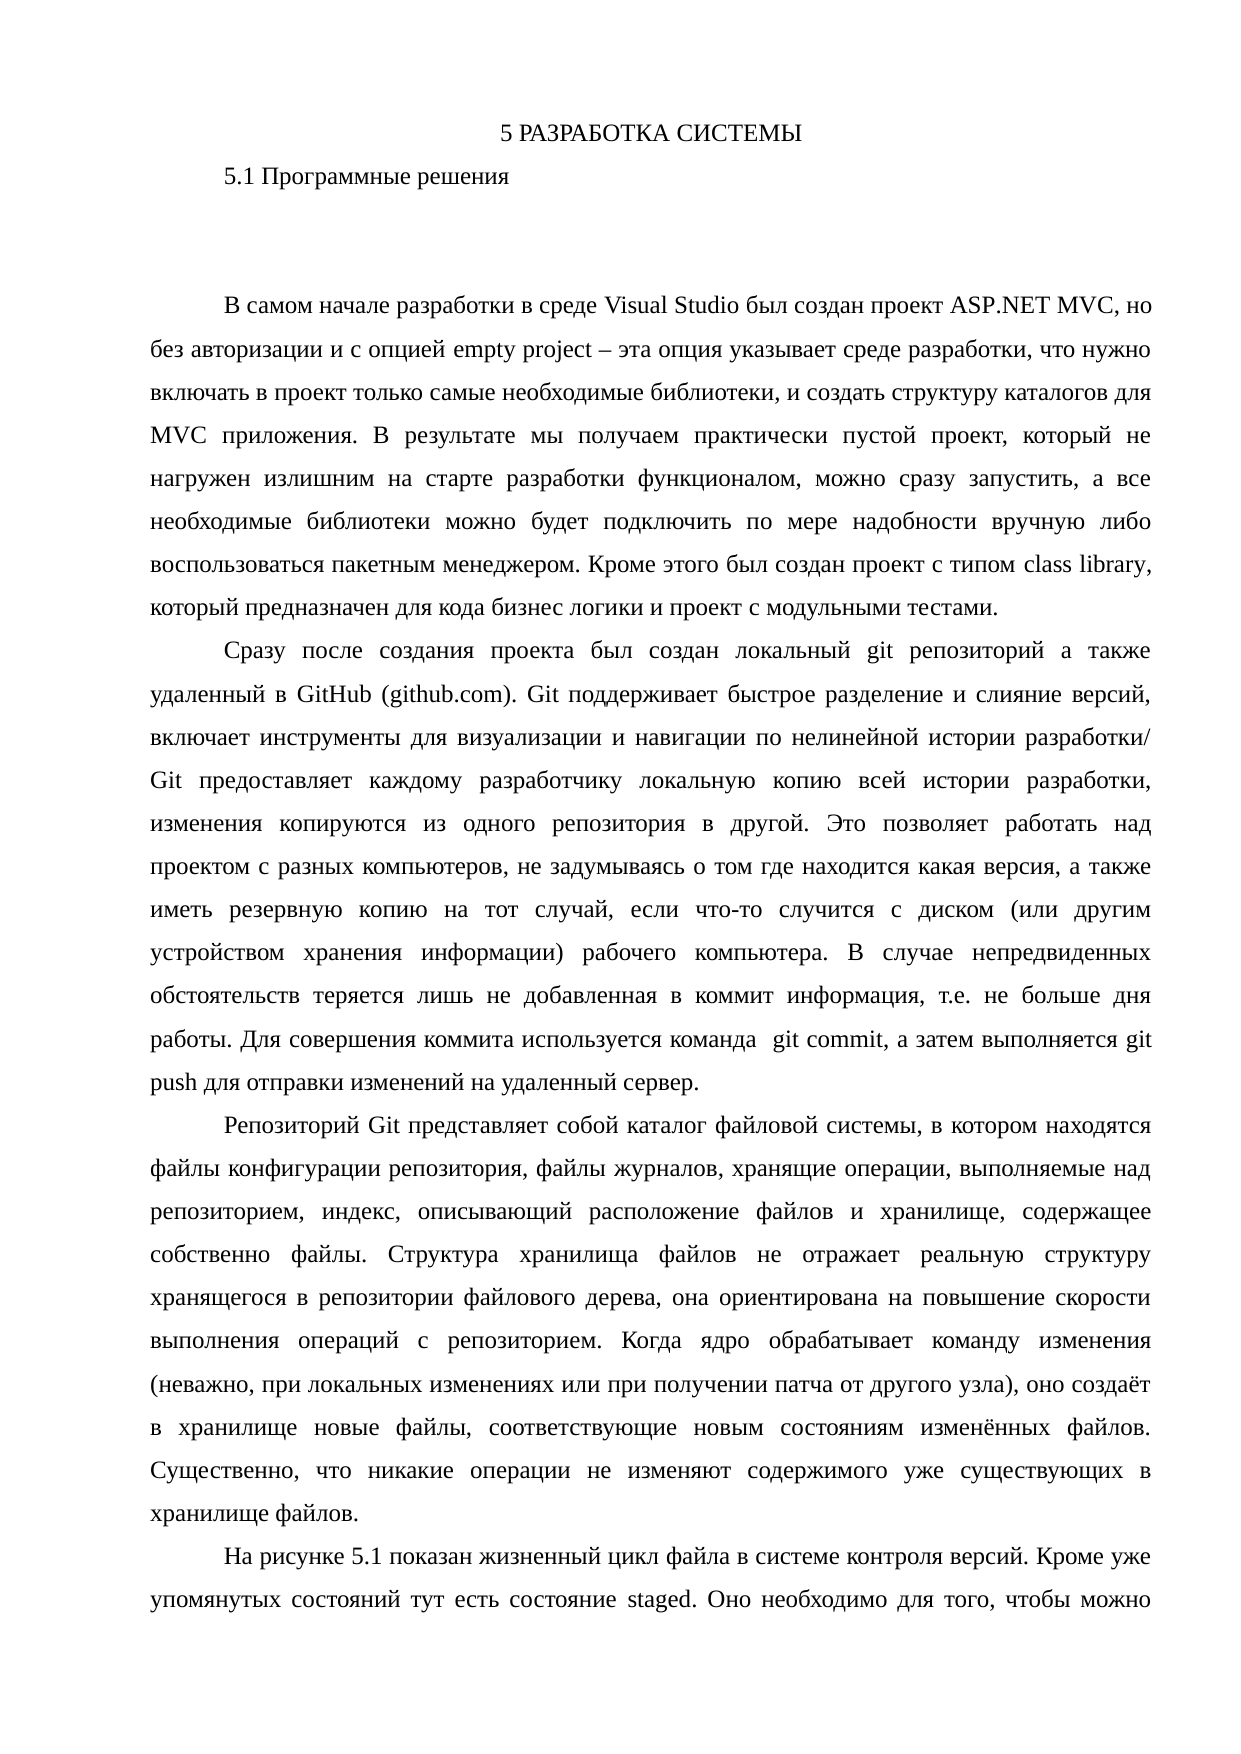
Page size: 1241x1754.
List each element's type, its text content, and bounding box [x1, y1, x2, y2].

text Репозиторий Git представляет собой каталог файловой системы, в котором находятся файлы конфигурации репозитория, файлы журналов, хранящие операции, выполняемые над репозиторием, индекс, описывающий расположение файлов и хранилище, содержащее собственно файлы. Структура хранилища файлов не отражает реальную структуру хранящегося в репозитории файлового дерева, она ориентирована на повышение скорости выполнения операций с репозиторием. Когда ядро обрабатывает команду изменения (неважно, при локальных изменениях или при получении патча от другого узла), оно создаёт в хранилище новые файлы, соответствующие новым состояниям изменённых файлов. Существенно, что никакие операции не изменяют содержимого уже существующих в хранилище файлов. [150, 1110, 1152, 1527]
text 5.1 Программные решения [150, 161, 1152, 190]
text На рисунке 5.1 показан жизненный цикл файла в системе контроля версий. Кроме уже упомянутых состояний тут есть состояние staged. Оно необходимо для того, чтобы можно [150, 1541, 1152, 1613]
text В самом начале разработки в среде Visual Studio был создан проект ASP.NET MVC, но без авторизации и с опцией empty project – эта опция указывает среде разработки, что нужно включать в проект только самые необходимые библиотеки, и создать структуру каталогов для MVC приложения. В результате мы получаем практически пустой проект, который не нагружен излишним на старте разработки функционалом, можно сразу запустить, а все необходимые библиотеки можно будет подключить по мере надобности вручную либо воспользоваться пакетным менеджером. Кроме этого был создан проект с типом class library, который предназначен для кода бизнес логики и проект c модульными тестами. [150, 291, 1152, 621]
text 5 РАЗРАБОТКА СИСТЕМЫ [150, 118, 1152, 147]
text Сразу после создания проекта был создан локальный git репозиторий а также удаленный в GitHub (github.com). Git поддерживает быстрое разделение и слияние версий, включает инструменты для визуализации и навигации по нелинейной истории разработки/ Git предоставляет каждому разработчику локальную копию всей истории разработки, изменения копируются из одного репозитория в другой. Это позволяет работать над проектом с разных компьютеров, не задумываясь о том где находится какая версия, а также иметь резервную копию на тот случай, если что-то случится с диском (или другим устройством хранения информации) рабочего компьютера. В случае непредвиденных обстоятельств теряется лишь не добавленная в коммит информация, т.е. не больше дня работы. Для совершения коммита используется команда git commit, а затем выполняется git push для отправки изменений на удаленный сервер. [150, 636, 1152, 1096]
